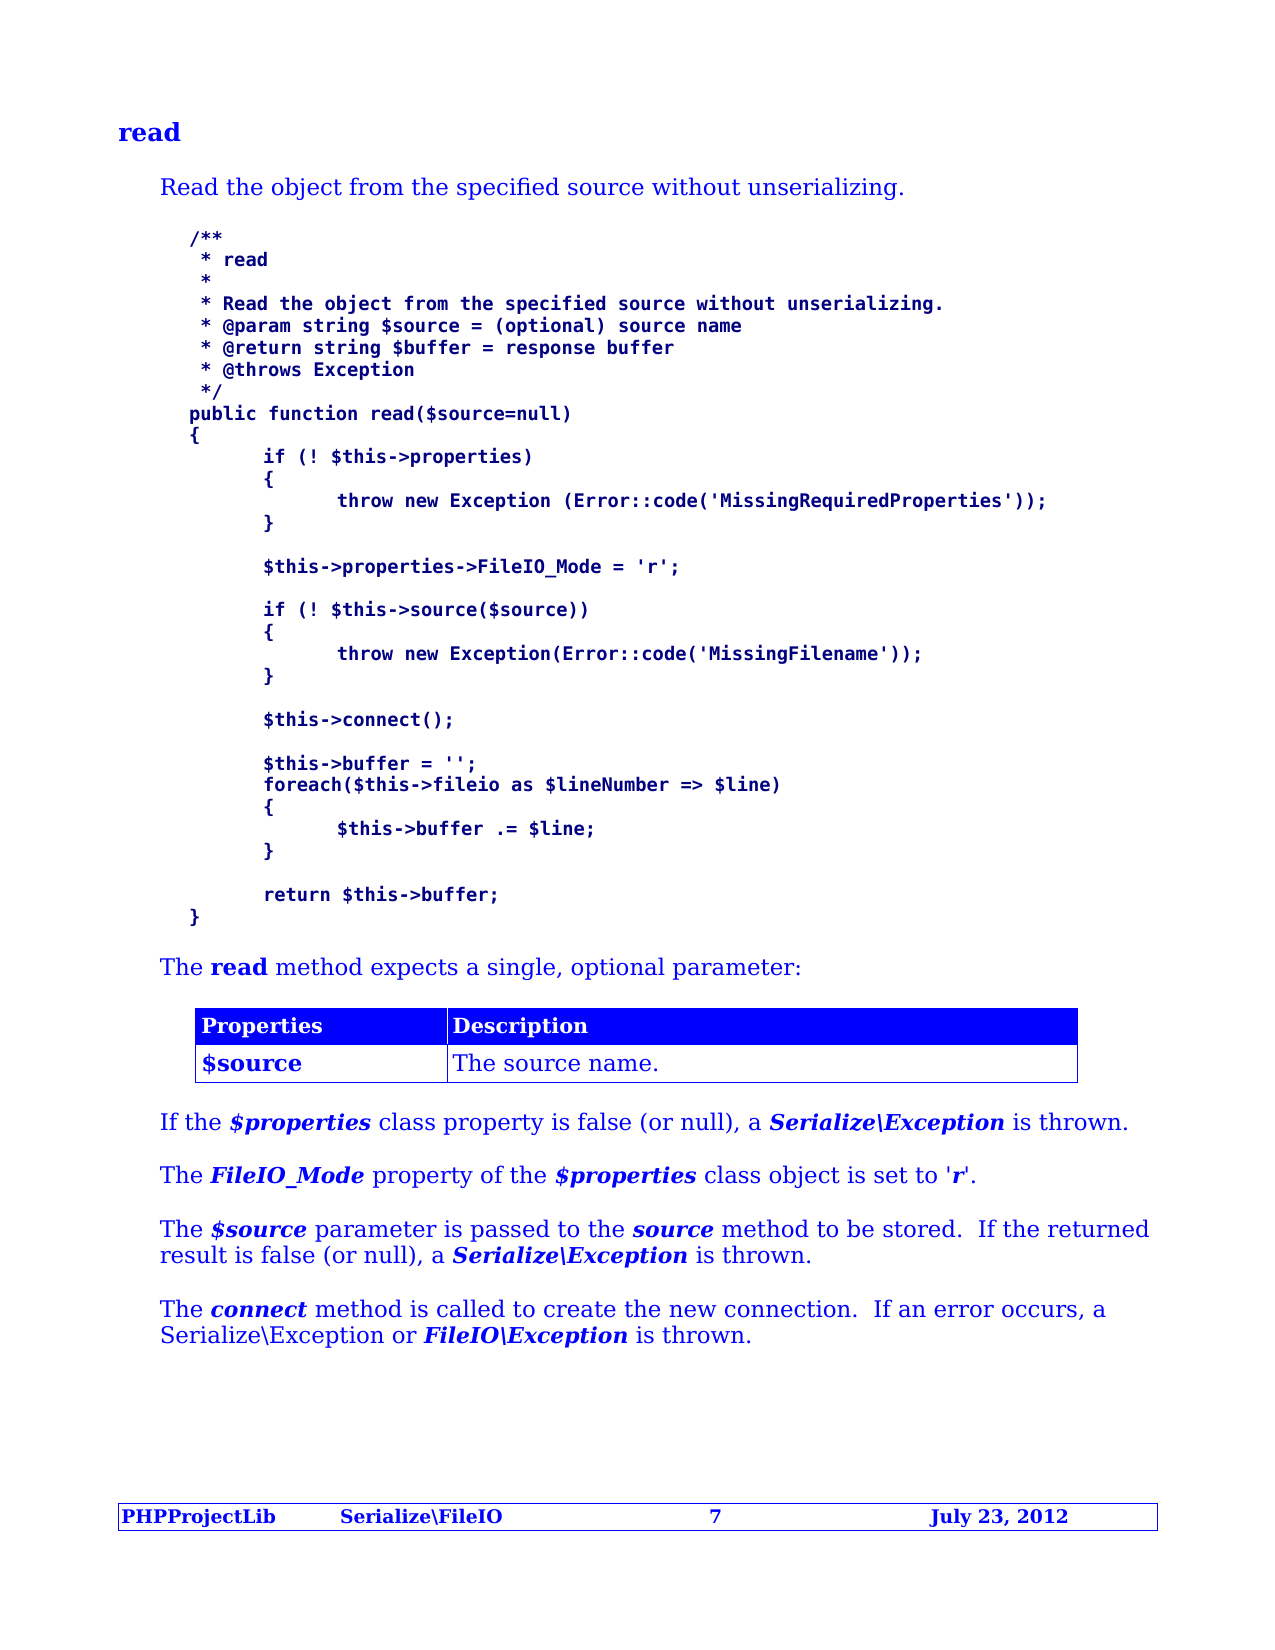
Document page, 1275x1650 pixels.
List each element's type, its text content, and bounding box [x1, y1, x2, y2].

list } [189, 906, 1157, 927]
table_cell The source name. [448, 1045, 1077, 1082]
list $this->connect(); [189, 709, 1157, 731]
text The FileIO_Mode property of the $properties class object is set to 'r'. [159, 1162, 1157, 1189]
list { [189, 621, 1157, 643]
list $this->buffer .= $line; [189, 818, 1157, 840]
list * [189, 271, 1157, 293]
list throw new Exception(Error::code('MissingFilename')); [189, 643, 1157, 665]
list * @param string $source = (optional) source name [189, 315, 1157, 337]
list if (! $this->properties) [189, 446, 1157, 468]
text If the $properties class property is false (or null), a Serialize\Exception is thrown. [159, 1109, 1157, 1136]
list throw new Exception (Error::code('MissingRequiredProperties')); [189, 490, 1157, 512]
list * read [189, 249, 1157, 271]
table_cell $source [196, 1045, 447, 1082]
list } [189, 665, 1157, 687]
list */ [189, 381, 1157, 402]
list * @throws Exception [189, 359, 1157, 381]
text The read method expects a single, optional parameter: [159, 954, 1157, 981]
list { [189, 468, 1157, 490]
list { [189, 796, 1157, 818]
text The connect method is called to create the new connection. If an error occurs, a Serialize\Exception or FileIO\Exception is thrown. [159, 1296, 1157, 1349]
text Read the object from the specified source without unserializing. [159, 174, 1157, 201]
list /** [189, 227, 1157, 249]
list * Read the object from the specified source without unserializing. [189, 293, 1157, 315]
list $this->properties->FileIO_Mode = 'r'; [189, 556, 1157, 577]
list foreach($this->fileio as $lineNumber => $line) [189, 774, 1157, 796]
title read [118, 118, 1157, 147]
list } [189, 840, 1157, 862]
table_header Properties [196, 1009, 447, 1044]
table_header Description [448, 1009, 1077, 1044]
list public function read($source=null) [189, 402, 1157, 424]
list $this->buffer = ''; [189, 752, 1157, 774]
list if (! $this->source($source)) [189, 599, 1157, 621]
text The $source parameter is passed to the source method to be stored. If the returned result is false (or null), a Serialize\Exception is thrown. [159, 1216, 1157, 1269]
list * @return string $buffer = response buffer [189, 337, 1157, 359]
list { [189, 424, 1157, 446]
list return $this->buffer; [189, 884, 1157, 906]
list } [189, 512, 1157, 534]
